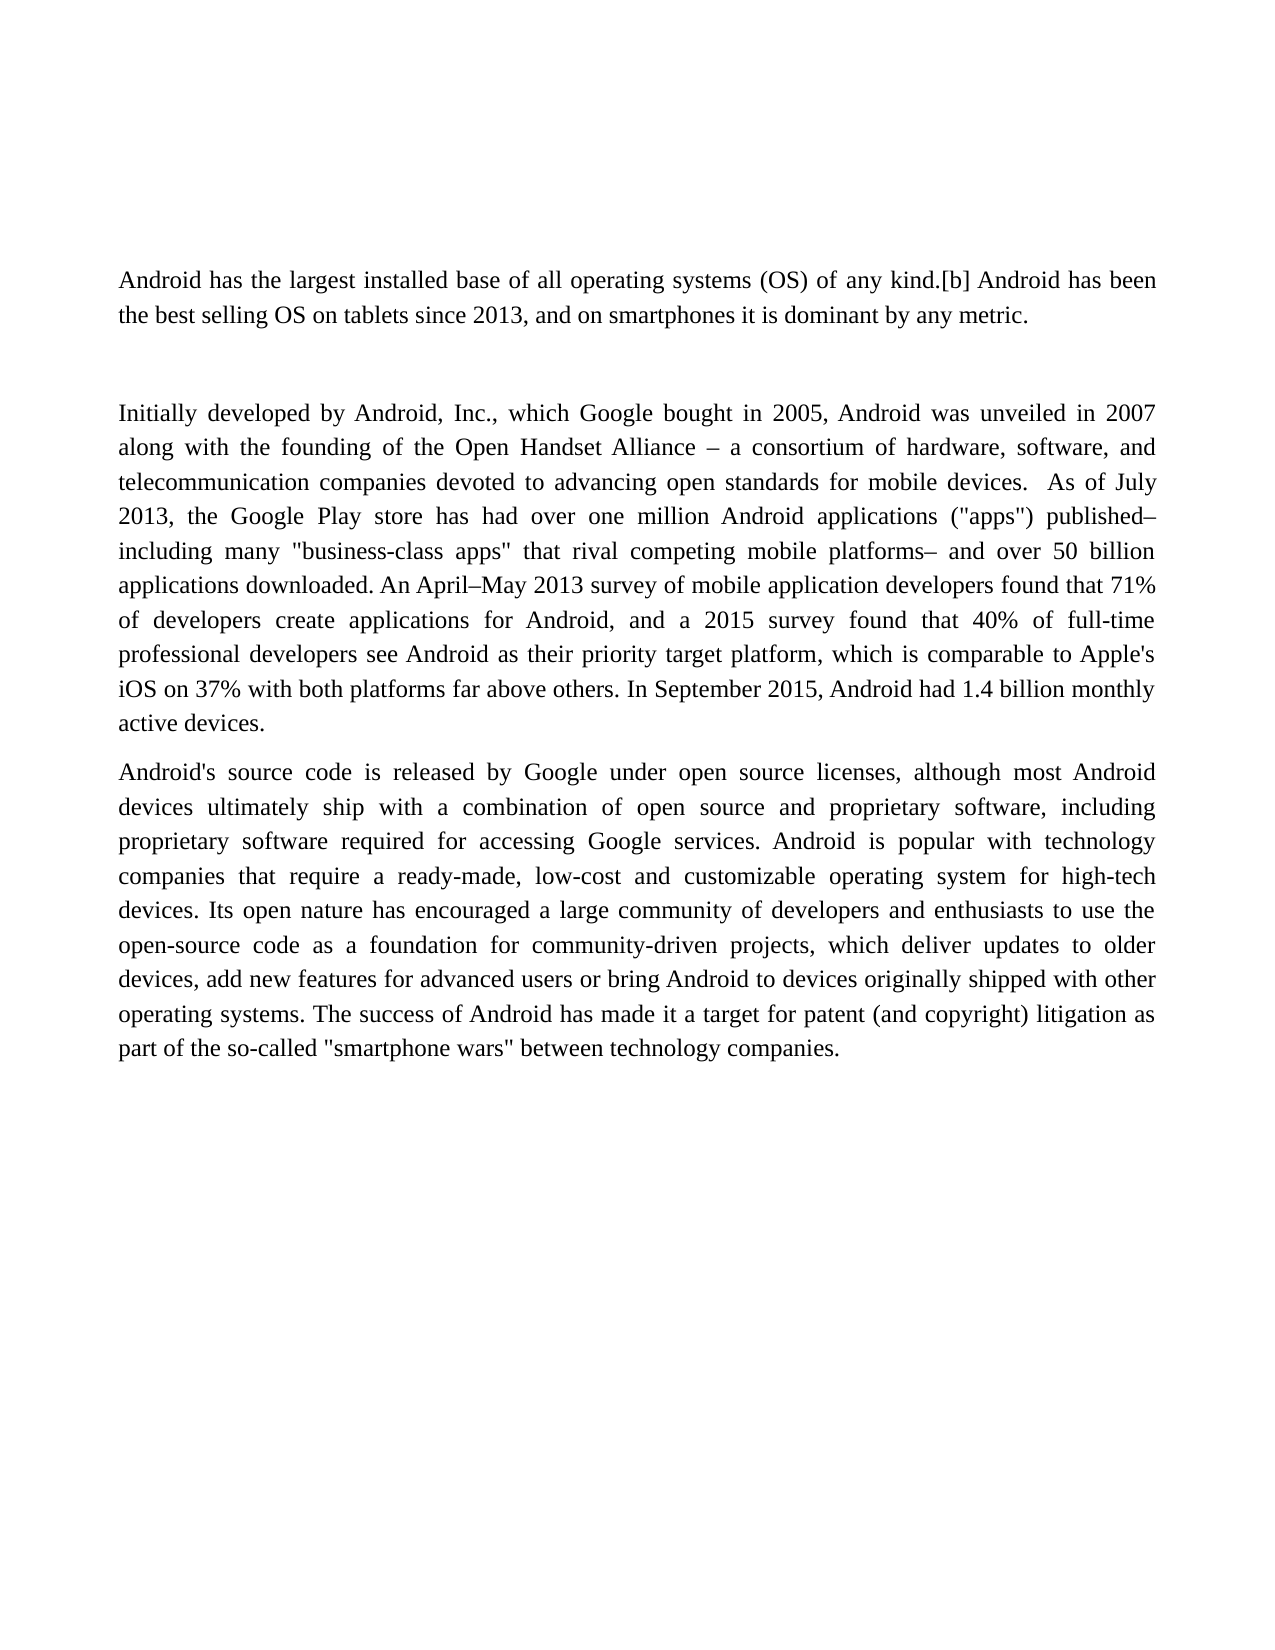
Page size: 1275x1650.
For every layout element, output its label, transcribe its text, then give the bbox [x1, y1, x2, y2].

text Android's source code is released by Google under open source licenses, although most Android devices ultimately ship with a combination of open source and proprietary software, including proprietary software required for accessing Google services. Android is popular with technology companies that require a ready-made, low-cost and customizable operating system for high-tech devices. Its open nature has encouraged a large community of developers and enthusiasts to use the open-source code as a foundation for community-driven projects, which deliver updates to older devices, add new features for advanced users or bring Android to devices originally shipped with other operating systems. The success of Android has made it a target for patent (and copyright) litigation as part of the so-called "smartphone wars" between technology companies. [118, 757, 1157, 1062]
text Android has the largest installed base of all operating systems (OS) of any kind.[b] Android has been the best selling OS on tablets since 2013, and on smartphones it is dominant by any metric. [118, 265, 1157, 328]
text Initially developed by Android, Inc., which Google bought in 2005, Android was unveiled in 2007 along with the founding of the Open Handset Alliance – a consortium of hardware, software, and telecommunication companies devoted to advancing open standards for mobile devices. As of July 2013, the Google Play store has had over one million Android applications ("apps") published– including many "business-class apps" that rival competing mobile platforms– and over 50 billion applications downloaded. An April–May 2013 survey of mobile application developers found that 71% of developers create applications for Android, and a 2015 survey found that 40% of full-time professional developers see Android as their priority target platform, which is comparable to Apple's iOS on 37% with both platforms far above others. In September 2015, Android had 1.4 billion monthly active devices. [118, 398, 1157, 737]
